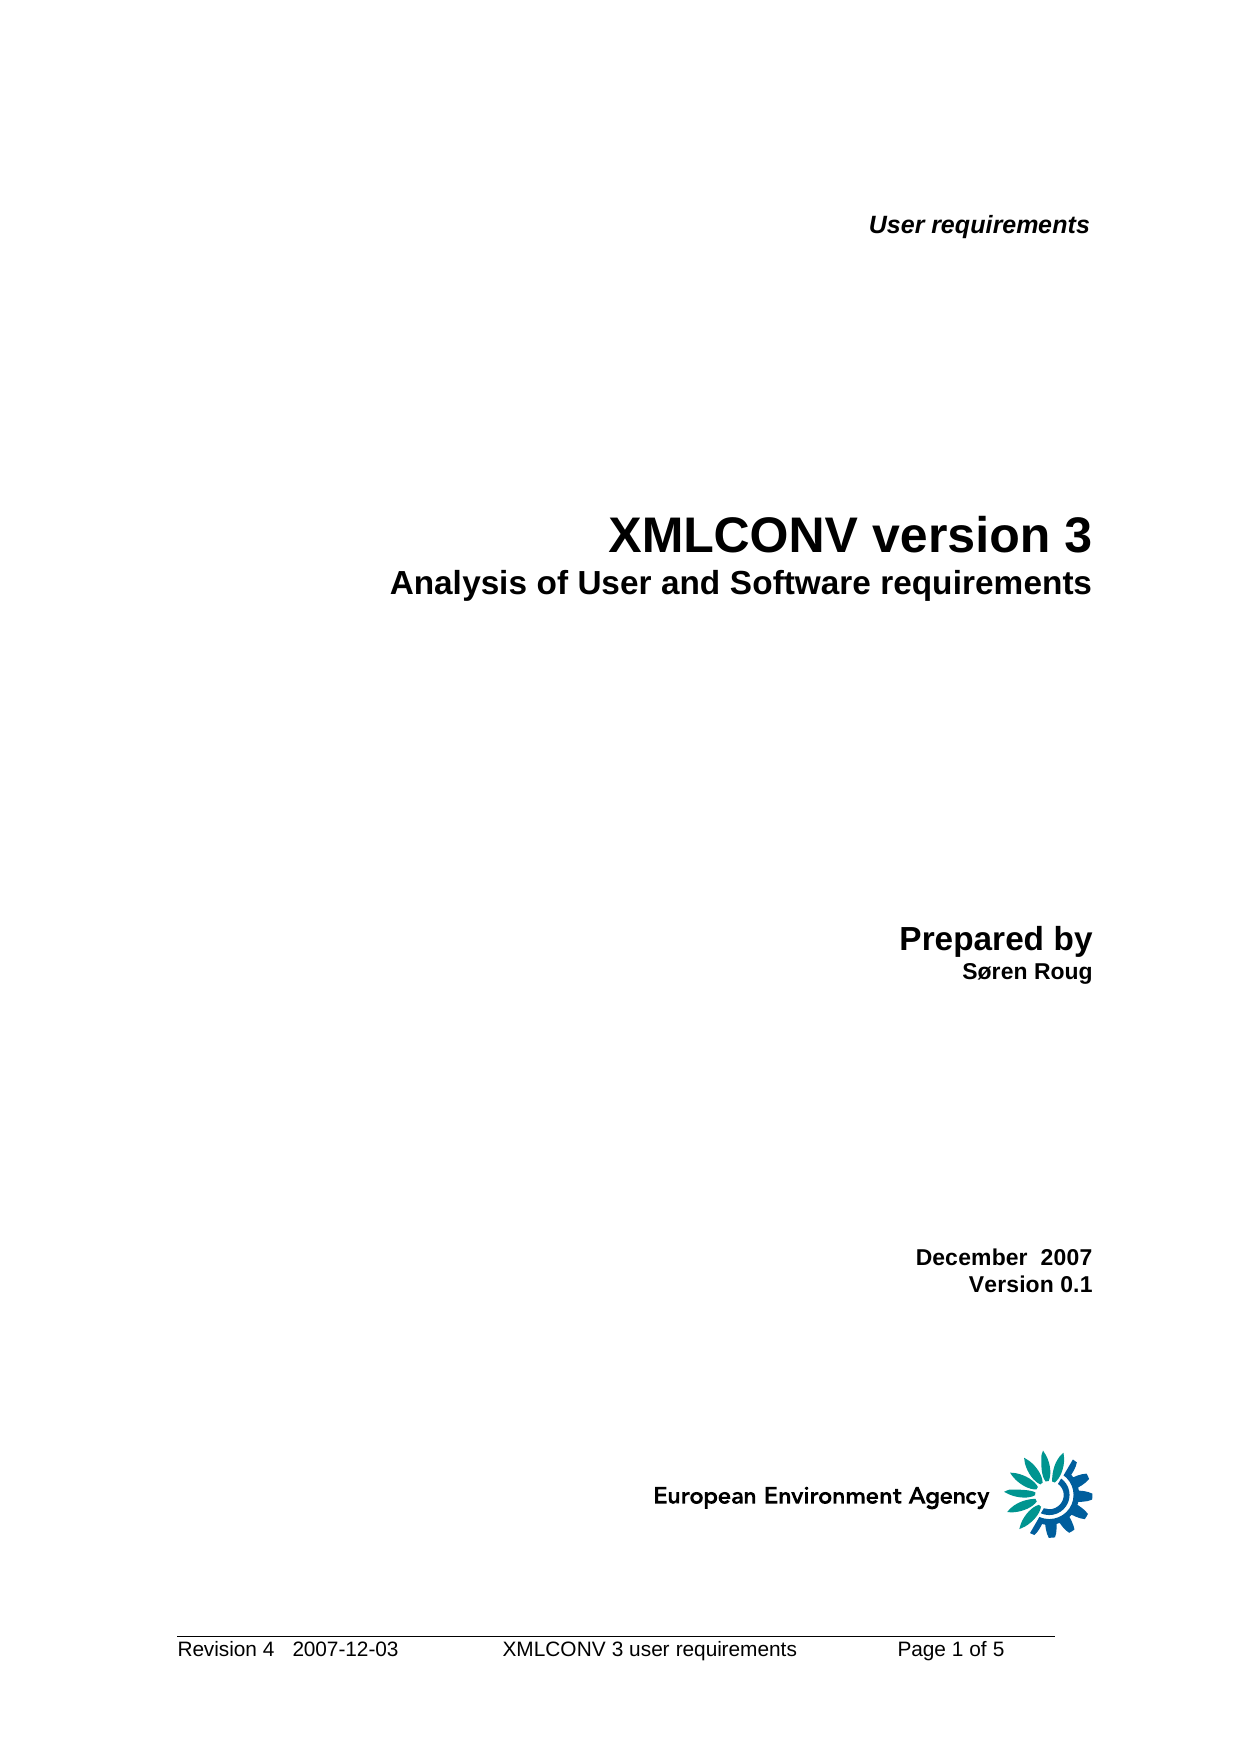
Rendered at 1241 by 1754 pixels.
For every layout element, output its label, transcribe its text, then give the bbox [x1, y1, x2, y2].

title Version 0.1 [177, 1271, 1092, 1298]
title Søren Roug [177, 957, 1092, 984]
title December 2007 [177, 1244, 1092, 1271]
subtitle Prepared by [177, 919, 1092, 957]
subtitle Analysis of User and Software requirements [177, 563, 1092, 602]
text User requirements [177, 210, 1092, 239]
title XMLCONV version 3 [177, 506, 1092, 563]
